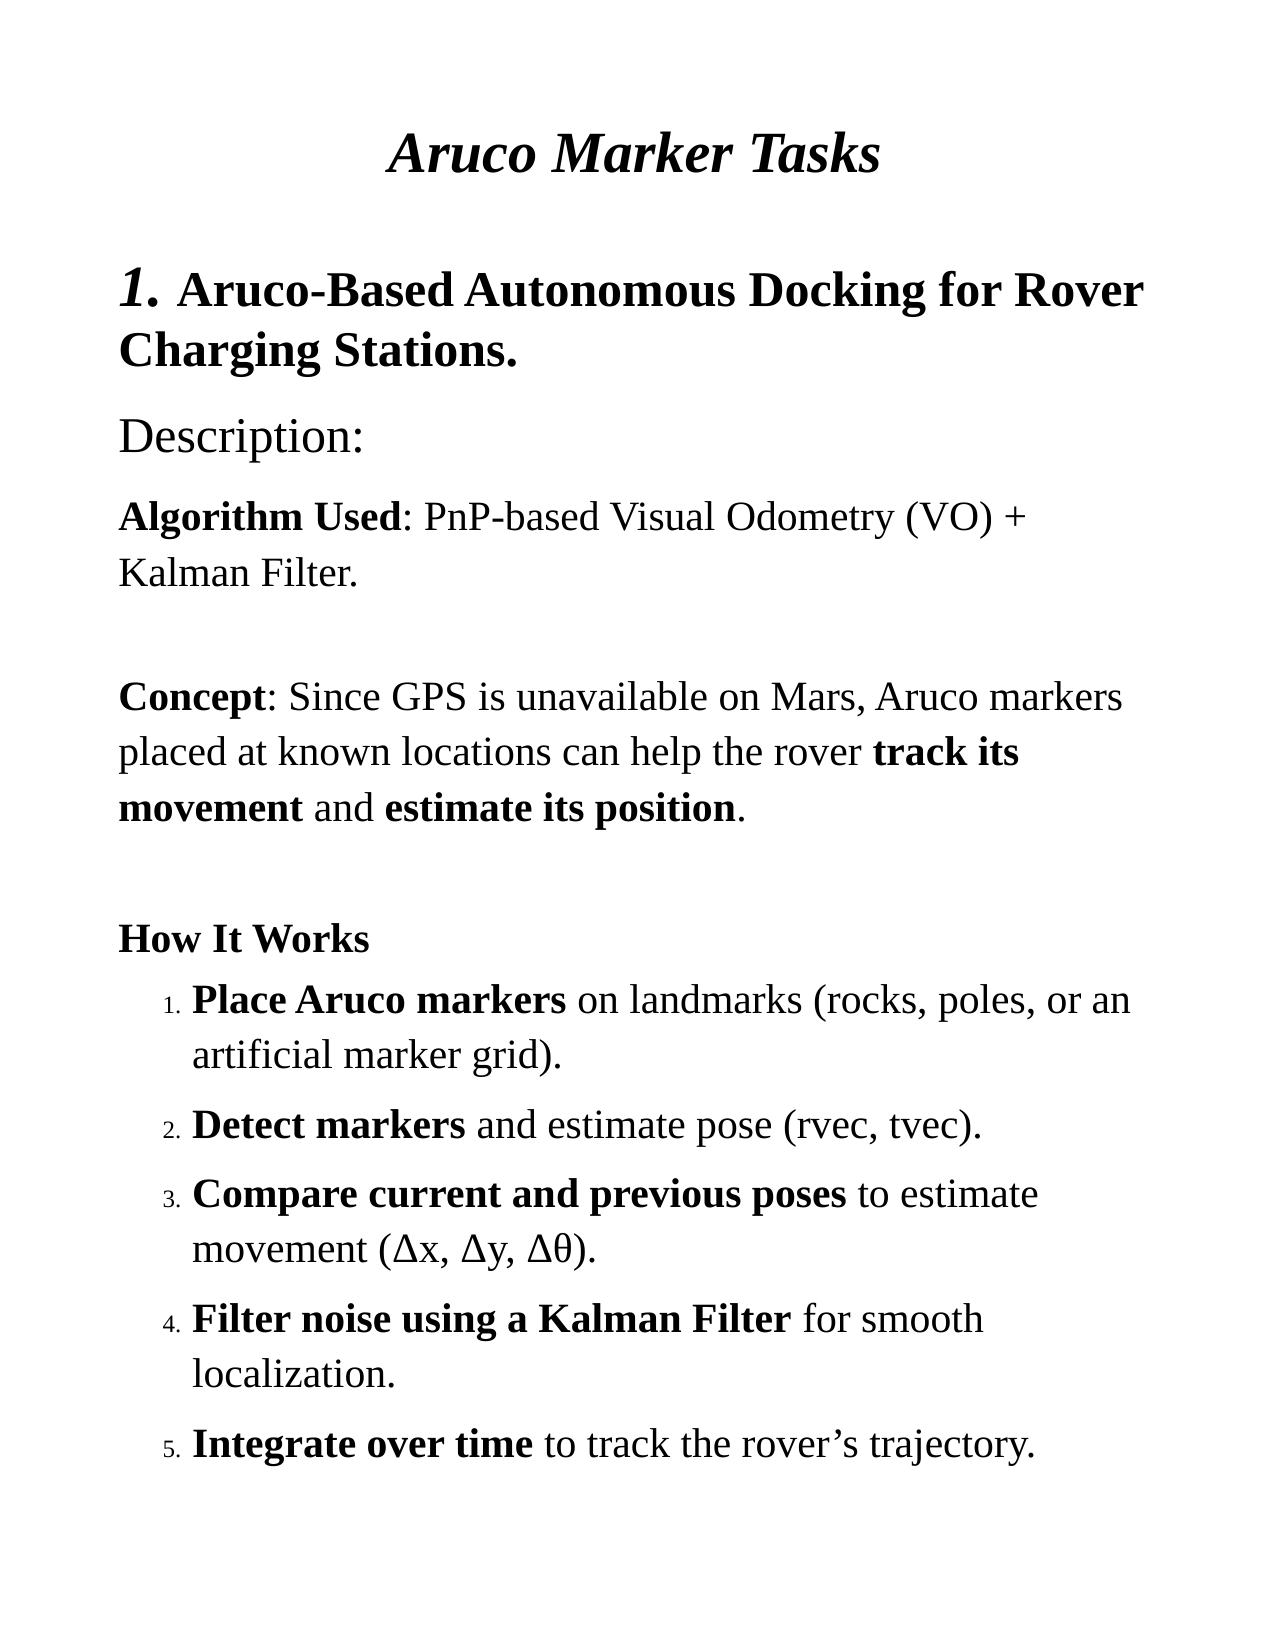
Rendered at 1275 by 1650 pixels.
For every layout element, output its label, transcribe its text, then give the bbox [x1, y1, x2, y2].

subtitle How It Works [118, 914, 1157, 962]
text Aruco Marker Tasks [118, 118, 1157, 185]
list Compare current and previous poses to estimate movement (Δx, Δy, Δθ). [162, 1169, 1157, 1272]
list Place Aruco markers on landmarks (rocks, poles, or an artificial marker grid). [162, 974, 1157, 1077]
text Algorithm Used: PnP-based Visual Odometry (VO) + Kalman Filter. [118, 492, 1157, 595]
text Concept: Since GPS is unavailable on Mars, Aruco markers placed at known locations can help the rover track its movement and estimate its position. [118, 617, 1157, 830]
text 1. Aruco-Based Autonomous Docking for Rover Charging Stations. [118, 252, 1157, 377]
text Description: [118, 406, 1157, 463]
list Detect markers and estimate pose (rvec, tvec). [162, 1099, 1157, 1147]
list Filter noise using a Kalman Filter for smooth localization. [162, 1293, 1157, 1397]
list Integrate over time to track the rover’s trajectory. [162, 1418, 1157, 1466]
